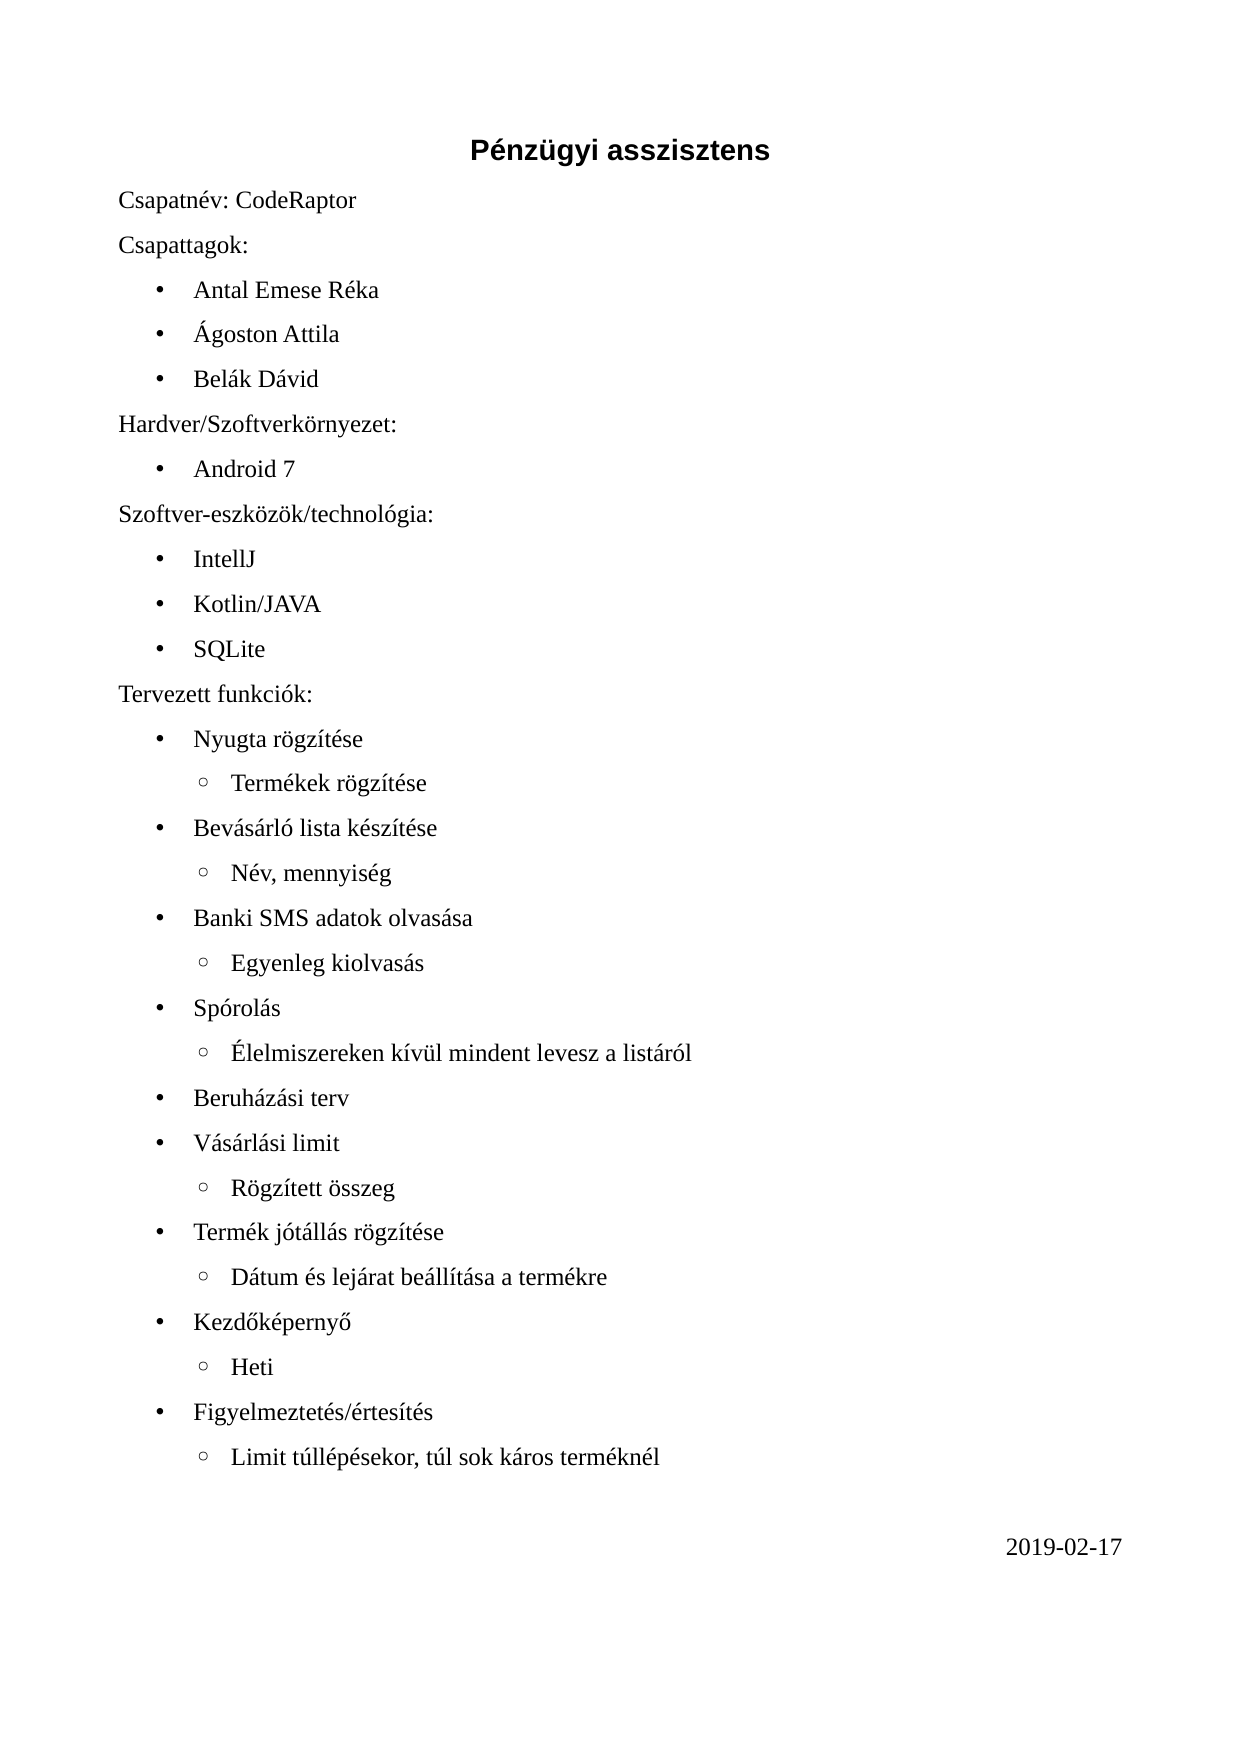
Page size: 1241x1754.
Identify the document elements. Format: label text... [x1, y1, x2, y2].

list Heti [193, 1352, 1122, 1381]
list Limit túllépésekor, túl sok káros terméknél [193, 1442, 1122, 1471]
text Tervezett funkciók: [118, 679, 1122, 707]
list Beruházási terv [156, 1083, 1122, 1112]
list Antal Emese Réka [156, 275, 1122, 303]
subtitle Pénzügyi asszisztens [118, 133, 1122, 166]
list Figyelmeztetés/értesítés [156, 1397, 1122, 1426]
list Kezdőképernyő [156, 1307, 1122, 1336]
list Termékek rögzítése [193, 768, 1122, 797]
list Rögzített összeg [193, 1173, 1122, 1201]
list Spórolás [156, 993, 1122, 1022]
list SQLite [156, 634, 1122, 663]
list Android 7 [156, 454, 1122, 483]
list IntellJ [156, 544, 1122, 573]
text Csapatnév: CodeRaptor [118, 185, 1122, 214]
list Egyenleg kiolvasás [193, 948, 1122, 977]
list Nyugta rögzítése [156, 724, 1122, 752]
list Név, mennyiség [193, 858, 1122, 887]
list Ágoston Attila [156, 319, 1122, 348]
list Élelmiszereken kívül mindent levesz a listáról [193, 1038, 1122, 1067]
list Belák Dávid [156, 364, 1122, 393]
text 2019-02-17 [118, 1532, 1122, 1561]
text Csapattagok: [118, 230, 1122, 258]
list Termék jótállás rögzítése [156, 1217, 1122, 1246]
text Hardver/Szoftverkörnyezet: [118, 409, 1122, 438]
list Vásárlási limit [156, 1128, 1122, 1156]
text Szoftver-eszközök/technológia: [118, 499, 1122, 528]
list Banki SMS adatok olvasása [156, 903, 1122, 932]
list Kotlin/JAVA [156, 589, 1122, 618]
list Dátum és lejárat beállítása a termékre [193, 1262, 1122, 1291]
list Bevásárló lista készítése [156, 813, 1122, 842]
